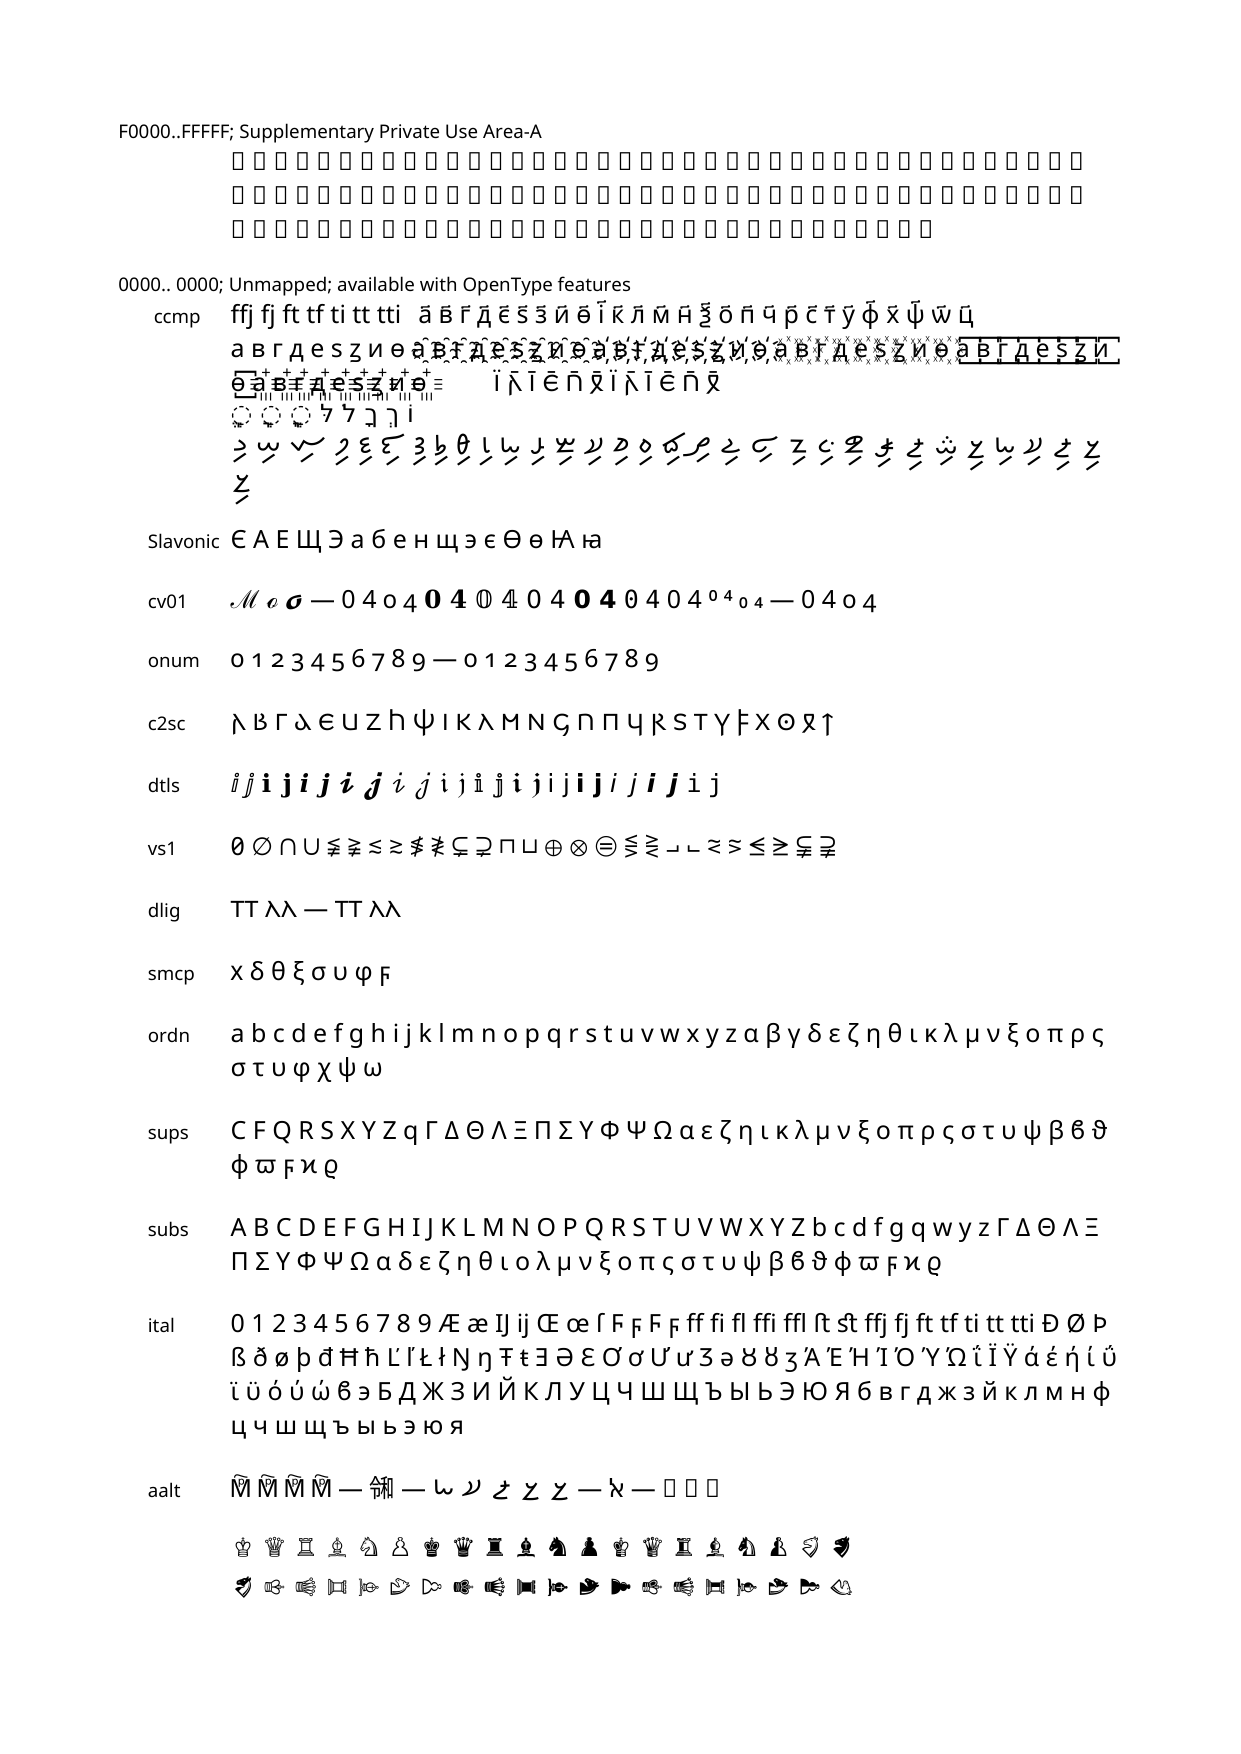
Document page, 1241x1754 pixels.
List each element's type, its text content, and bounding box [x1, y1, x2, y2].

text 🨈 🨉 🨊 🨋 🨌 🨍 🨎 🨏 🨐 🨑 🨒 🨓 🨔 🨕 🨖 🨗 🨘 🨙 🨚 🨛 [230, 1569, 1122, 1603]
text ֱֽ ◌ֲֽ ◌ֳֽ וׂ ךְ ךָ לֹ לּ [230, 399, 1122, 428]
text cv01 ℳ ℴ 𝓸 — 0 4 0 4 𝟎 𝟒 𝟘 𝟜 𝟢 𝟦 𝟬 𝟰 𝟶 𝟺 0 4 0 4 0 4 — 0 4 0 4 [148, 581, 1122, 616]
text dtls ⅈ ⅉ 𝐢 𝐣 𝒊 𝒋 𝓲 𝓳 𝒾 𝒿 𝔦 𝔧 𝕚 𝕛 𝖎 𝖏 𝗂 𝗃 𝗶 𝗷 𝘪 𝘫 𝙞 𝙟 𝚒 𝚓 [148, 766, 1122, 800]
text onum 0 1 2 3 4 5 6 7 8 9 — 0 1 2 3 4 5 6 7 8 9 [148, 641, 1122, 675]
text а⃝ в⃝ г⃝ д⃝ е⃝ ѕ⃝ ꙁ⃝ и⃝ ѳ⃝ а҈ в҈ г҈ д҈ е҈ ѕ҈ ꙁ҈ и҈ ѳ҈ а҉ в҉ г҉ д҉ е҉ ѕ҉ ꙁ҉ и҉ ѳ҉ а꙰ в꙰ г꙰ д꙰ е꙰ ѕ꙰ ꙁ꙰ и꙰ ѳ꙰ а꙱ в꙱ г꙱ д꙱ е꙱ ѕ꙱ ꙁ꙱ и꙱ ѳ꙱ а꙲ в꙲ г꙲ д꙲ е꙲ ѕ꙲ ꙁ꙲ и꙲ ѳ꙲ 𐌹̈ 𐌰̄ 𐌹̄ 𐌴̄ 𐌿̄ 𐍉̄ 𐌹̈ 𐌰̄ 𐌹̄ 𐌴̄ 𐌿̄ 𐍉̄ [230, 331, 1122, 399]
text Slavonic Є А Е Щ Э а б е н щ э є Ѳ ѳ Ꙗ ꙗ [148, 522, 1122, 556]
text subs A B C D E F G H I J K L M N O P Q R S T U V W X Y Z b c d f g q w y z Γ Δ Θ Λ Ξ Π Σ Υ Φ Ψ Ω α δ ε ζ η θ ι ο λ μ ν ξ ο π ς σ τ υ ψ β ϐ ϑ ϕ ϖ ϝ ϰ ϱ [148, 1209, 1122, 1277]
text dlig 𐍄𐍄 𐌻𐌻 — 𐍄𐍄 𐌻𐌻 [148, 891, 1122, 925]
text ♔ ♕ ♖ ♗ ♘ ♙ ♚ ♛ ♜ ♝ ♞ ♟ 🨀 🨁 🨂 🨃 🨄 🨅 🨆 🨇 [230, 1530, 1122, 1564]
text F0000..FFFFF; Supplementary Private Use Area-A 󰂀 󰂁 󰂂 󰂃 󰂄 󰂅 󰂆 󰂇 󰂈 󰂉 󰂊 󰂋 󰂌 󰂍 󰂎 󰂏 󰂐 󰂑 󰂒 󰂓 󰂔 󰂕 󰂖 󰂗 󰂘 󰂙 󰂚 󰂛 󰂜 󰂝 󰂞 󰂟 󰂠 󰂭 󰍏 󲀀 󲀁 󲀂 󲀃 󲀄 󲀅 󲀆 󲀇 󲀈 󲀉 󲀊 󲀋 󲀌 󲀍 󲀎 󲀏 󲀑 󲀨 󲀩 󲀪 󲀫 󲀬 󲀭 󲀮 󲀯 󲁟 󲁠 󲁡 󲁢 󲁣 󲁤 󲁦 󲁧 󲁨 󲁩 󲁪 󲁫 󲁬 󲁭 󲁮 󲁯 󳐰 󳐱 󳐲 󳐳 󳐴 󳐵 󳐶 󳐷 󳐸 󽅙 󽅳 󽅴 󽅵 󽅶 󽅷 󽅸 󽅹 󽅺 󿸀 󿸁 󿸂 󿸃 󿸄 󿸅 󿸆 󿸇 󿸈 󿸉 󿸊 󿸋 󿸌 󿸍 󿸎 󿸏 󿿹 󿿺 󿿻 [118, 118, 1122, 246]
text ordn a b c d e f g h i j k l m n o p q r s t u v w x y z α β γ δ ε ζ η θ ι κ λ μ ν ξ ο π ρ ς σ τ υ φ χ ψ ω [148, 1016, 1122, 1084]
text aalt 🕅 🕅 🕅 🕅 — ㋿ — 𐋫 𐋮 𐋹 𐋻 𐋻 — ﭏ — 󰂀 󰂁 󰂙 [148, 1470, 1122, 1504]
text sups C F Q R S X Y Z q Γ Δ Θ Λ Ξ Π Σ Υ Φ Ψ Ω α ε ζ η ι κ λ μ ν ξ ο π ρ ς σ τ υ ψ β ϐ ϑ ϕ ϖ ϝ ϰ ϱ [148, 1113, 1122, 1181]
text ital 0 1 2 3 4 5 6 7 8 9 Æ æ Ĳ ĳ Œ œ ſ Ϝ ϝ Ϝ ϝ ﬀ ﬁ ﬂ ﬃ ﬄ ﬅ ﬆ ffj fj ft tf ti tt tti Ð Ø Þ ß ð ø þ đ Ħ ħ Ľ ľ Ł ł Ŋ ŋ Ŧ ŧ Ǝ Ə Ɛ Ơ ơ Ư ư Ʒ ǝ Ȣ ȣ ʒ Ά Έ Ή Ί Ό Ύ Ώ ΐ Ϊ Ϋ ά έ ή ί ΰ ϊ ϋ ό ύ ώ ϐ ϶ Б Д Ж З И Й К Л У Ц Ч Ш Щ Ъ Ы Ь Э Ю Я б в г д ж з й к л м н ф ц ч ш щ ъ ы ь э ю я [148, 1306, 1122, 1442]
text c2sc 𐌰 𐌱 𐌲 𐌳 𐌴 𐌵 𐌶 𐌷 𐌸 𐌹 𐌺 𐌻 𐌼 𐌽 𐌾 𐌿 𐍀 𐍁 𐍂 𐍃 𐍄 𐍅 𐍆 𐍇 𐍈 𐍉 𐍊 [148, 703, 1122, 738]
text vs1 0︀ ∅︀ ∩︀ ∪︀ ≨︀ ≩︀ ≲︀ ≳︀ ≸︀ ≹︀ ⊊︀ ⊋︀ ⊓︀ ⊔︀ ⊕︀ ⊗︀ ⊜︀ ⋚︀ ⋛︀ ⨼︀ ⨽︀ ⪝︀ ⪞︀ ⪬︀ ⪭︀ ⫋︀ ⫌︀ [148, 828, 1122, 863]
text ccmp ffj fj ft tf ti tt tti а҃ в҃ г҃ д҃ є҃ ѕ҃ з҃ и҃ ѳ҃ і҃ к҃ л҃ м҃ н҃ ѯ҃ о҃ п҃ ч҃ р҃ с҃ т҃ у҃ ф҃ х҃ ѱ҃ ѡ҃ ц҃ [153, 297, 1122, 331]
text 𐋡𐋠 𐋢𐋠 𐋣𐋠 𐋤𐋠 𐋥𐋠 𐋦𐋠 𐋧𐋠 𐋨𐋠 𐋩𐋠 𐋪𐋠 𐋫𐋠 𐋬𐋠 𐋭𐋠 𐋮𐋠 𐋯𐋠 𐋰𐋠 𐋱𐋠 𐋲𐋠 𐋳𐋠 𐋴𐋠 𐋵𐋠 𐋶𐋠 𐋷𐋠 𐋸𐋠 𐋹𐋠 𐋺𐋠 𐋻𐋠 𐋫𐋠 𐋮𐋠 𐋹𐋠 𐋻𐋠 𐋻𐋠 [230, 428, 1122, 496]
text 0000.. 0000; Unmapped; available with OpenType features [118, 271, 1122, 297]
text smcp x δ θ ξ σ υ φ ϝ [148, 953, 1122, 988]
